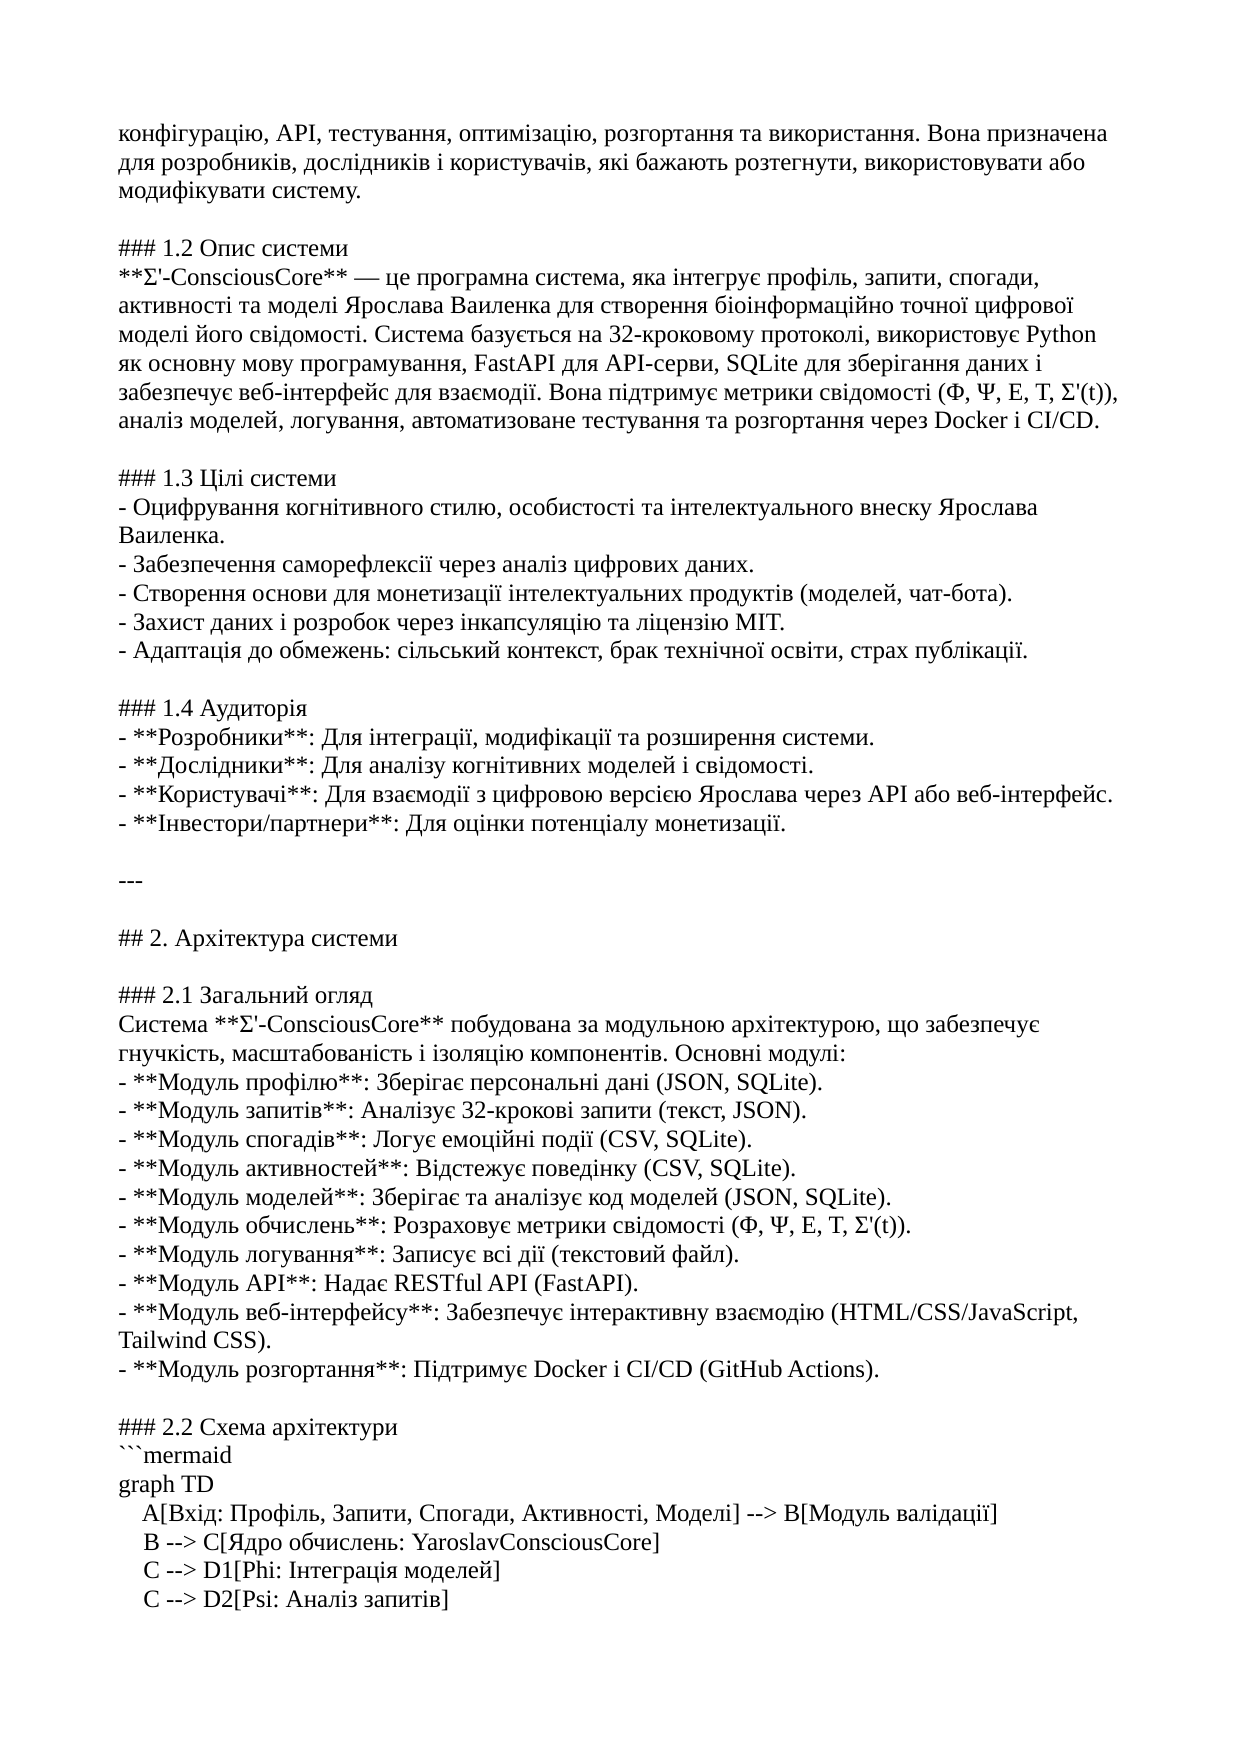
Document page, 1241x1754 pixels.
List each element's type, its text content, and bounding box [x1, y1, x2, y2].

text - **Інвестори/партнери**: Для оцінки потенціалу монетизації. [118, 808, 1122, 837]
text - **Модуль логування**: Записує всі дії (текстовий файл). [118, 1239, 1122, 1268]
text C --> D1[Phi: Інтеграція моделей] [118, 1556, 1122, 1584]
text - **Модуль запитів**: Аналізує 32-крокові запити (текст, JSON). [118, 1096, 1122, 1124]
text конфігурацію, API, тестування, оптимізацію, розгортання та використання. Вона призначена для розробників, дослідників і користувачів, які бажають розтегнути, використовувати або модифікувати систему. [118, 118, 1122, 204]
text B --> C[Ядро обчислень: YaroslavConsciousCore] [118, 1527, 1122, 1556]
text - **Користувачі**: Для взаємодії з цифровою версією Ярослава через API або веб-інтерфейс. [118, 779, 1122, 808]
text - **Модуль веб-інтерфейсу**: Забезпечує інтерактивну взаємодію (HTML/CSS/JavaScript, Tailwind CSS). [118, 1297, 1122, 1354]
text - Адаптація до обмежень: сільський контекст, брак технічної освіти, страх публікації. [118, 636, 1122, 664]
text - **Розробники**: Для інтеграції, модифікації та розширення системи. [118, 722, 1122, 751]
text - **Модуль активностей**: Відстежує поведінку (CSV, SQLite). [118, 1153, 1122, 1182]
text ### 1.2 Опис системи [118, 233, 1122, 262]
text **Σ'-ConsciousCore** — це програмна система, яка інтегрує профіль, запити, спогади, активності та моделі Ярослава Ваиленка для створення біоінформаційно точної цифрової моделі його свідомості. Система базується на 32-кроковому протоколі, використовує Python як основну мову програмування, FastAPI для API-серви, SQLite для зберігання даних і забезпечує веб-інтерфейс для взаємодії. Вона підтримує метрики свідомості (Φ, Ψ, Ε, Τ, Σ'(t)), аналіз моделей, логування, автоматизоване тестування та розгортання через Docker і CI/CD. [118, 262, 1122, 434]
text ### 2.1 Загальний огляд [118, 981, 1122, 1009]
text - Забезпечення саморефлексії через аналіз цифрових даних. [118, 549, 1122, 578]
text ### 2.2 Схема архітектури [118, 1412, 1122, 1441]
text - Оцифрування когнітивного стилю, особистості та інтелектуального внеску Ярослава Ваиленка. [118, 492, 1122, 549]
text - **Модуль моделей**: Зберігає та аналізує код моделей (JSON, SQLite). [118, 1182, 1122, 1211]
text ## 2. Архітектура системи [118, 923, 1122, 952]
text C --> D2[Psi: Аналіз запитів] [118, 1584, 1122, 1613]
text --- [118, 866, 1122, 894]
text - **Модуль профілю**: Зберігає персональні дані (JSON, SQLite). [118, 1067, 1122, 1096]
text - **Модуль спогадів**: Логує емоційні події (CSV, SQLite). [118, 1124, 1122, 1153]
text - **Модуль розгортання**: Підтримує Docker і CI/CD (GitHub Actions). [118, 1354, 1122, 1383]
text ```mermaid [118, 1441, 1122, 1469]
text ### 1.4 Аудиторія [118, 693, 1122, 722]
text A[Вхід: Профіль, Запити, Спогади, Активності, Моделі] --> B[Модуль валідації] [118, 1498, 1122, 1527]
text ### 1.3 Цілі системи [118, 463, 1122, 492]
text graph TD [118, 1469, 1122, 1498]
text - **Модуль API**: Надає RESTful API (FastAPI). [118, 1268, 1122, 1297]
text - **Дослідники**: Для аналізу когнітивних моделей і свідомості. [118, 751, 1122, 779]
text - **Модуль обчислень**: Розраховує метрики свідомості (Φ, Ψ, Ε, Τ, Σ'(t)). [118, 1211, 1122, 1239]
text - Створення основи для монетизації інтелектуальних продуктів (моделей, чат-бота). [118, 578, 1122, 607]
text Система **Σ'-ConsciousCore** побудована за модульною архітектурою, що забезпечує гнучкість, масштабованість і ізоляцію компонентів. Основні модулі: [118, 1009, 1122, 1067]
text - Захист даних і розробок через інкапсуляцію та ліцензію MIT. [118, 607, 1122, 636]
